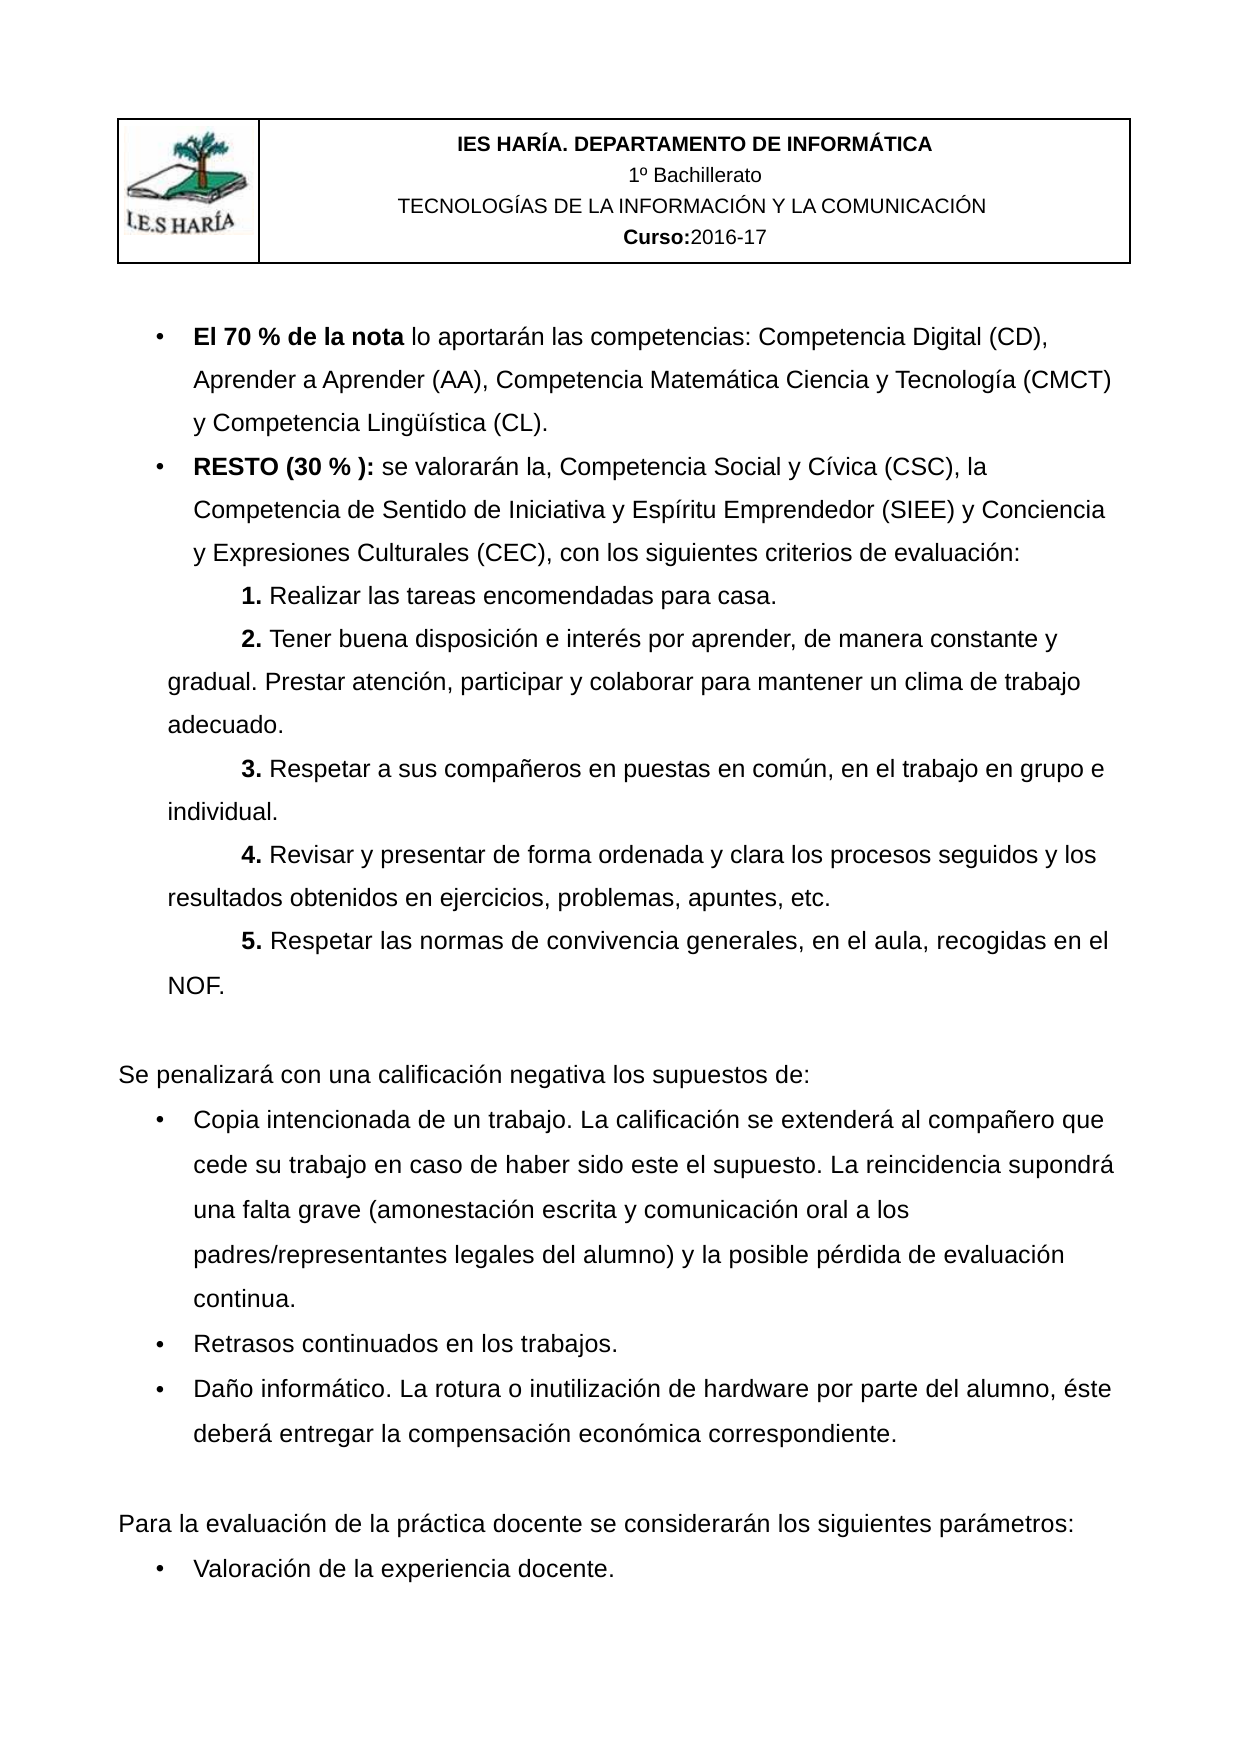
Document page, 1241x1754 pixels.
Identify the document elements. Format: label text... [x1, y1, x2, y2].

list El 70 % de la nota lo aportarán las competencias: Competencia Digital (CD), Aprender a Aprender (AA), Competencia Matemática Ciencia y Tecnología (CMCT) y Competencia Lingüística (CL). [156, 322, 1122, 437]
picture [123, 126, 254, 235]
list Valoración de la experiencia docente. [156, 1553, 1122, 1583]
text 4. Revisar y presentar de forma ordenada y clara los procesos seguidos y los resultados obtenidos en ejercicios, problemas, apuntes, etc. [167, 840, 1122, 912]
list Retrasos continuados en los trabajos. [156, 1329, 1122, 1359]
text Se penalizará con una calificación negativa los supuestos de: [118, 1060, 1122, 1090]
list Copia intencionada de un trabajo. La calificación se extenderá al compañero que cede su trabajo en caso de haber sido este el supuesto. La reincidencia supondrá una falta grave (amonestación escrita y comunicación oral a los padres/representantes legales del alumno) y la posible pérdida de evaluación continua. [156, 1105, 1122, 1314]
text 1. Realizar las tareas encomendadas para casa. [167, 581, 1122, 610]
text 5. Respetar las normas de convivencia generales, en el aula, recogidas en el NOF. [167, 926, 1122, 1001]
list Daño informático. La rotura o inutilización de hardware por parte del alumno, éste deberá entregar la compensación económica correspondiente. [156, 1374, 1122, 1449]
list RESTO (30 % ): se valorarán la, Competencia Social y Cívica (CSC), la Competencia de Sentido de Iniciativa y Espíritu Emprendedor (SIEE) y Conciencia y Expresiones Culturales (CEC), con los siguientes criterios de evaluación: [156, 452, 1122, 567]
text 3. Respetar a sus compañeros en puestas en común, en el trabajo en grupo e individual. [167, 753, 1122, 825]
text 2. Tener buena disposición e interés por aprender, de manera constante y gradual. Prestar atención, participar y colaborar para mantener un clima de trabajo adecuado. [167, 624, 1122, 739]
text Para la evaluación de la práctica docente se considerarán los siguientes parámetros: [118, 1509, 1122, 1539]
